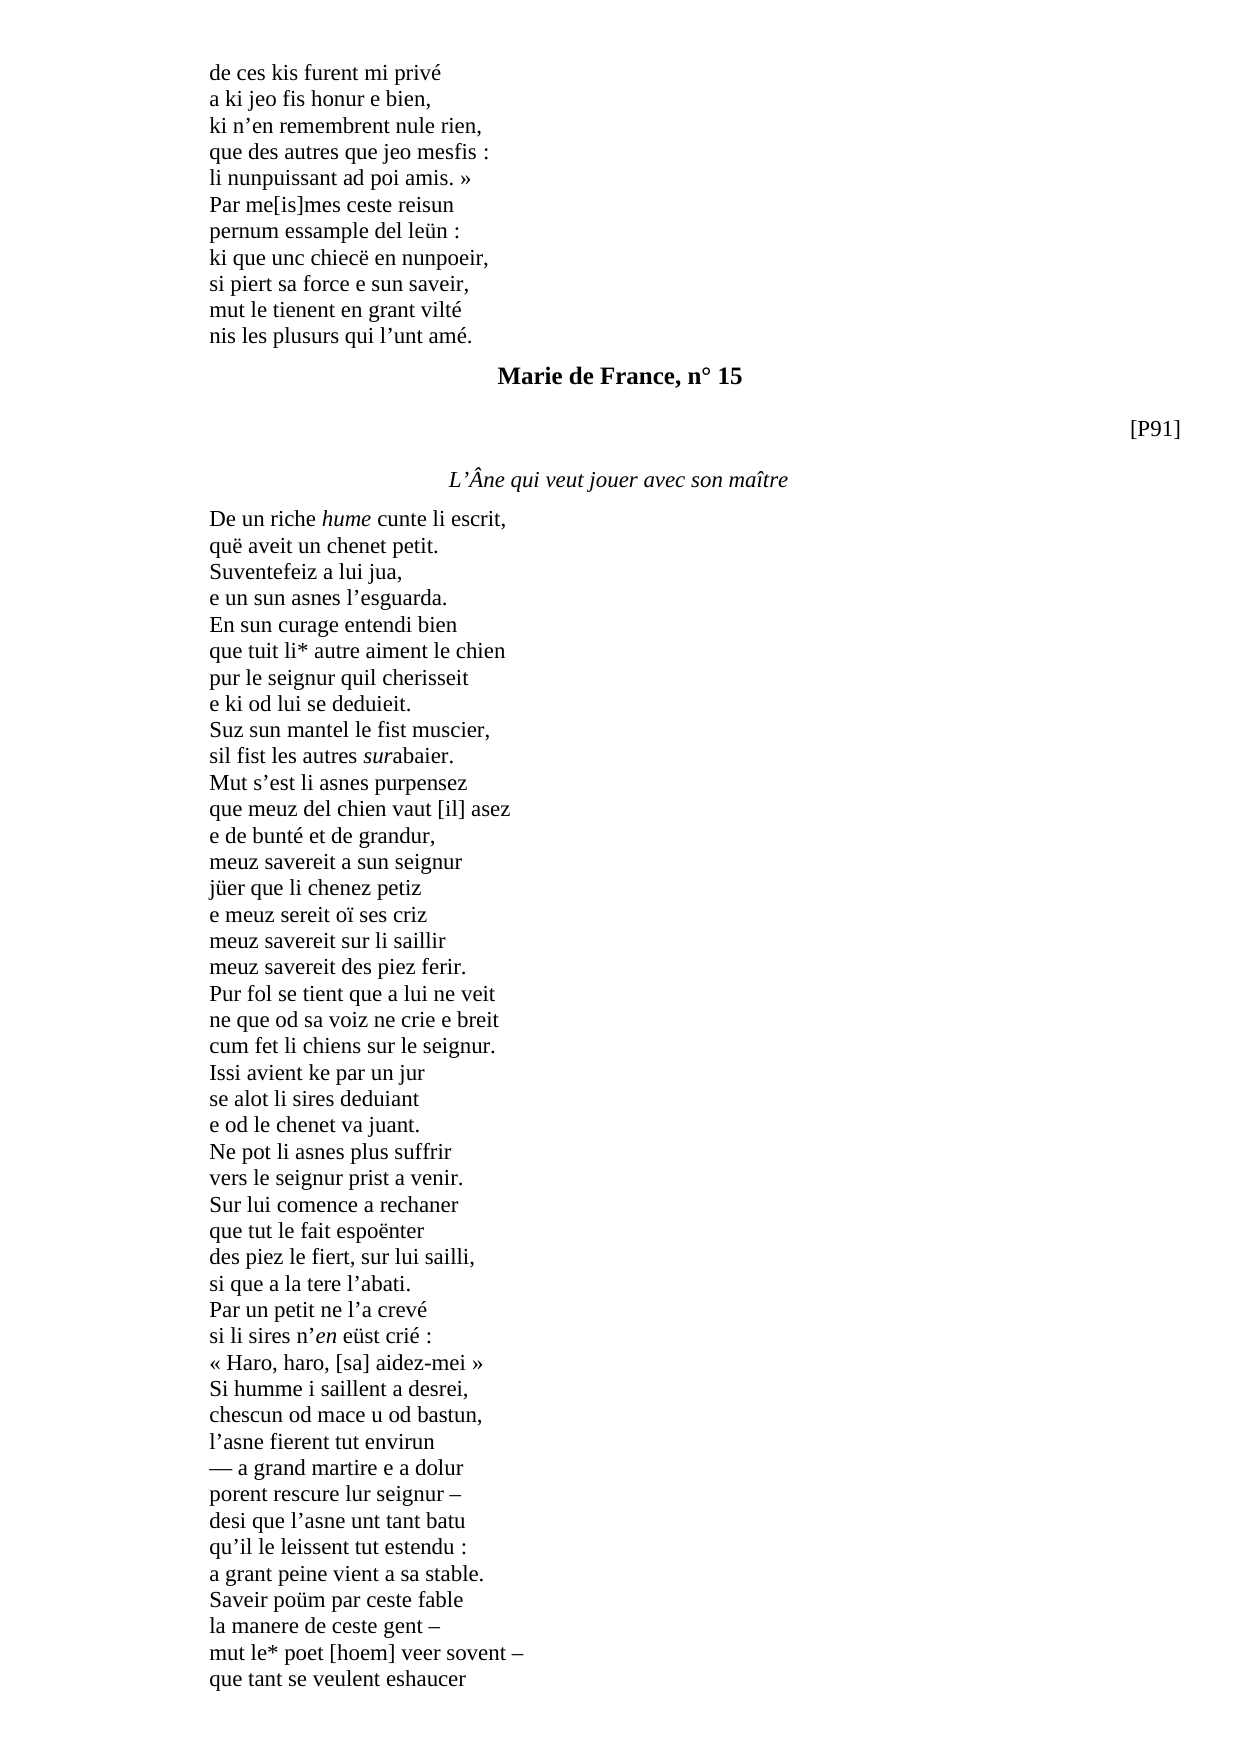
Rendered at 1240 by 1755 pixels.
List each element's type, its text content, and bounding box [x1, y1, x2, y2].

text e od le chenet va juant. [209, 1112, 1181, 1138]
text chescun od mace u od bastun, [209, 1401, 1181, 1428]
text Pur fol se tient que a lui ne veit [209, 980, 1181, 1006]
text Issi avient ke par un jur [209, 1059, 1181, 1085]
text de ces kis furent mi privé [209, 59, 1181, 85]
text e ki od lui se deduieit. [209, 690, 1181, 716]
text quë aveit un chenet petit. [209, 532, 1181, 558]
text Si humme i saillent a desrei, [209, 1375, 1181, 1401]
text Ne pot li asnes plus suffrir [209, 1138, 1181, 1164]
text qu’il le leissent tut estendu : [209, 1533, 1181, 1559]
text a ki jeo fis honur e bien, [209, 85, 1181, 112]
text sil fist les autres surabaier. [209, 743, 1181, 769]
text si li sires n’en eüst crié : [209, 1322, 1181, 1349]
text si que a la tere l’abati. [209, 1270, 1181, 1296]
text De un riche hume cunte li escrit, [209, 505, 1181, 532]
text que des autres que jeo mesfis : [209, 138, 1181, 164]
text pernum essample del leün : [209, 217, 1181, 243]
text jüer que li chenez petiz [209, 874, 1181, 901]
text Suventefeiz a lui jua, [209, 558, 1181, 584]
text l’asne fierent tut envirun [209, 1428, 1181, 1454]
text [P91] [59, 415, 1181, 442]
text Saveir poüm par ceste fable [209, 1586, 1181, 1612]
text mut le* poet [hoem] veer sovent – [209, 1639, 1181, 1665]
text porent rescure lur seignur – [209, 1481, 1181, 1507]
text que tut le fait espoënter [209, 1217, 1181, 1243]
text ne que od sa voiz ne crie e breit [209, 1006, 1181, 1032]
text meuz savereit a sun seignur [209, 848, 1181, 874]
text e un sun asnes l’esguarda. [209, 584, 1181, 611]
text ki que unc chiecë en nunpoeir, [209, 243, 1181, 270]
text que meuz del chien vaut [il] asez [209, 795, 1181, 822]
text meuz savereit sur li saillir [209, 927, 1181, 953]
text Par me[is]mes ceste reisun [209, 191, 1181, 217]
text — a grand martire e a dolur [209, 1454, 1181, 1481]
text pur le seignur quil cherisseit [209, 663, 1181, 690]
text si piert sa force e sun saveir, [209, 270, 1181, 296]
text L’Âne qui veut jouer avec son maître [59, 467, 1181, 493]
text ki n’en remembrent nule rien, [209, 112, 1181, 138]
text que tant se veulent eshaucer [209, 1665, 1181, 1691]
text Par un petit ne l’a crevé [209, 1296, 1181, 1322]
text cum fet li chiens sur le seignur. [209, 1032, 1181, 1059]
text Sur lui comence a rechaner [209, 1191, 1181, 1217]
text En sun curage entendi bien [209, 611, 1181, 637]
text Suz sun mantel le fist muscier, [209, 716, 1181, 743]
text que tuit li* autre aiment le chien [209, 637, 1181, 663]
text se alot li sires deduiant [209, 1085, 1181, 1112]
text a grant peine vient a sa stable. [209, 1559, 1181, 1586]
text meuz savereit des piez ferir. [209, 953, 1181, 980]
text desi que l’asne unt tant batu [209, 1507, 1181, 1533]
text e de bunté et de grandur, [209, 822, 1181, 848]
text nis les plusurs qui l’unt amé. [209, 323, 1181, 349]
text des piez le fiert, sur lui sailli, [209, 1243, 1181, 1270]
text Mut s’est li asnes purpensez [209, 769, 1181, 795]
text Marie de France, n° 15 [59, 361, 1181, 390]
text li nunpuissant ad poi amis. » [209, 164, 1181, 191]
text « Haro, haro, [sa] aidez-mei » [209, 1349, 1181, 1375]
text la manere de ceste gent – [209, 1612, 1181, 1639]
text mut le tienent en grant vilté [209, 296, 1181, 323]
text vers le seignur prist a venir. [209, 1164, 1181, 1191]
text e meuz sereit oï ses criz [209, 901, 1181, 927]
